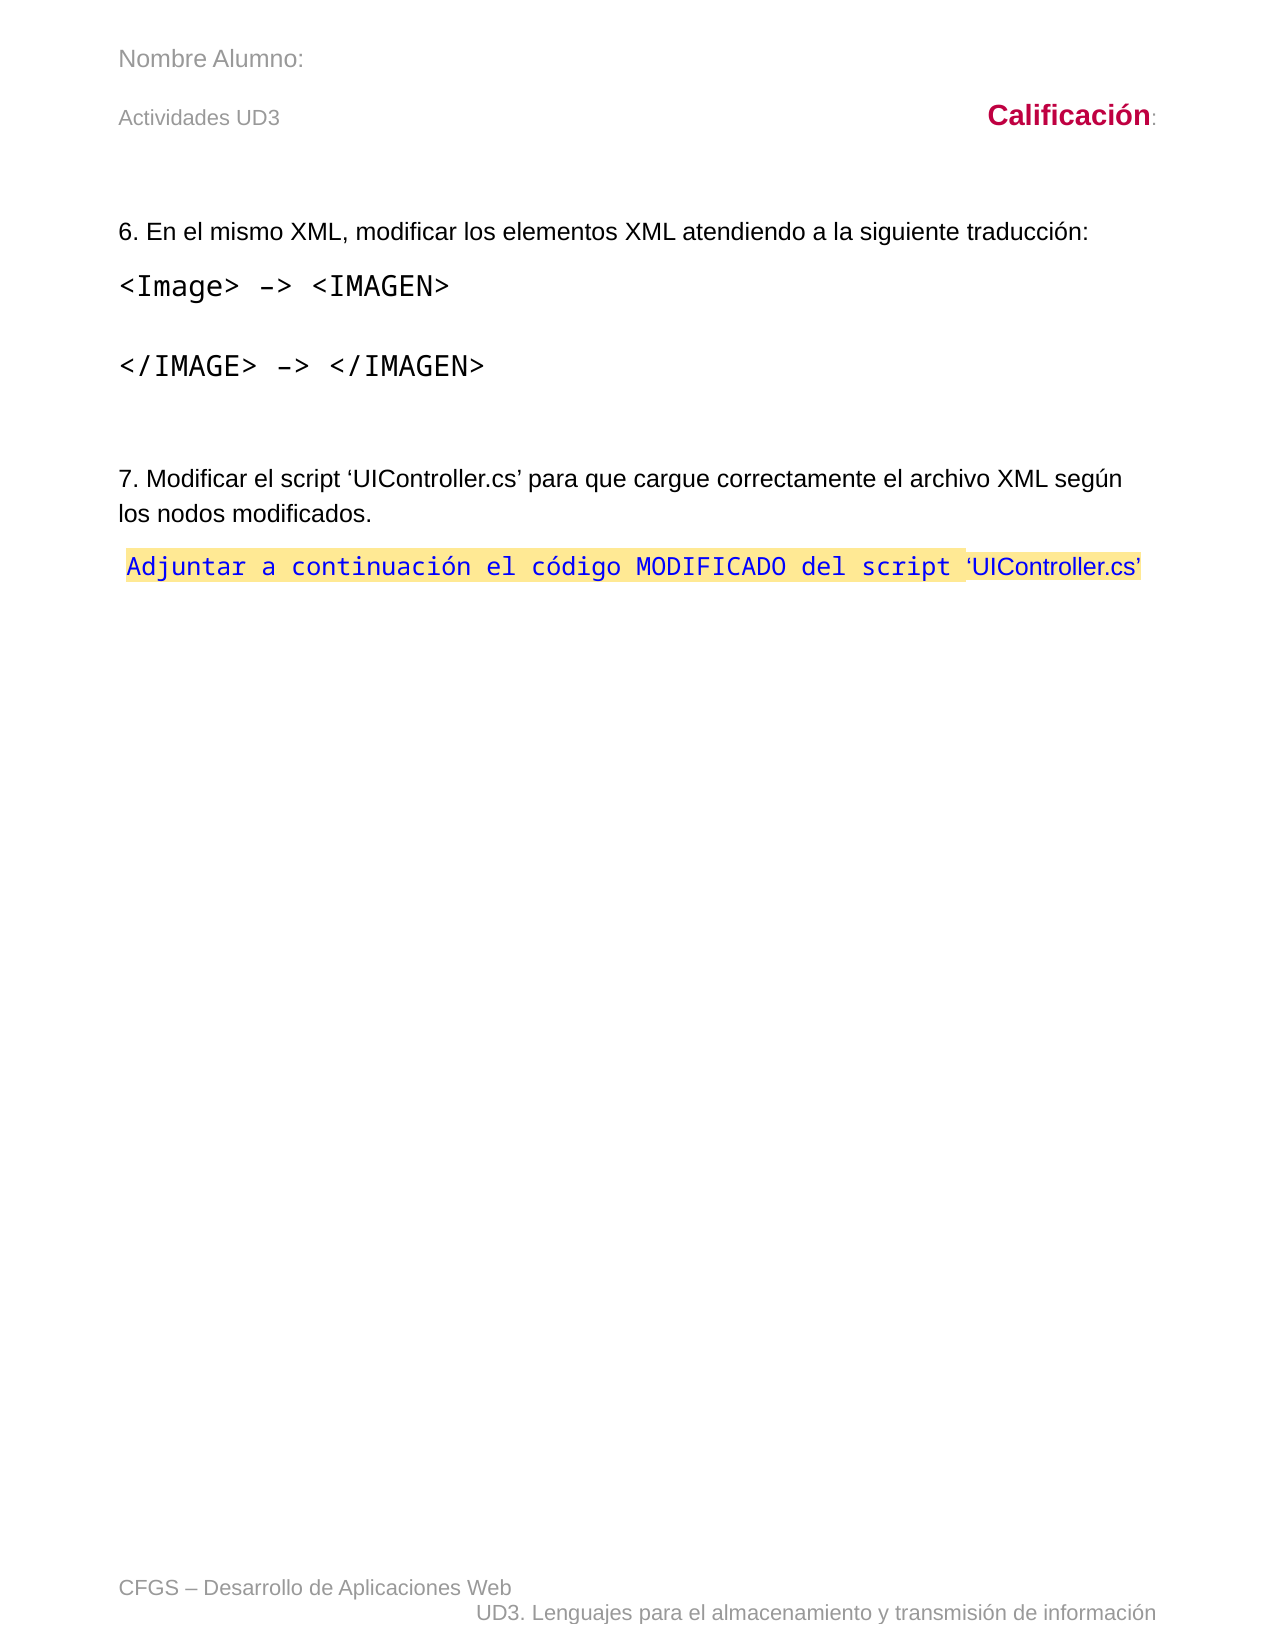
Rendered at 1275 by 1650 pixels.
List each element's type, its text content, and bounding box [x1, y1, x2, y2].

text </IMAGE> –> </IMAGEN> [118, 345, 1157, 385]
text 6. En el mismo XML, modificar los elementos XML atendiendo a la siguiente traducción: [118, 217, 1157, 245]
text Adjuntar a continuación el código MODIFICADO del script ‘UIController.cs’ [118, 548, 1157, 582]
text <Image> –> <IMAGEN> [118, 266, 1157, 305]
text 7. Modificar el script ‘UIController.cs’ para que cargue correctamente el archivo XML según los nodos modificados. [118, 464, 1157, 527]
